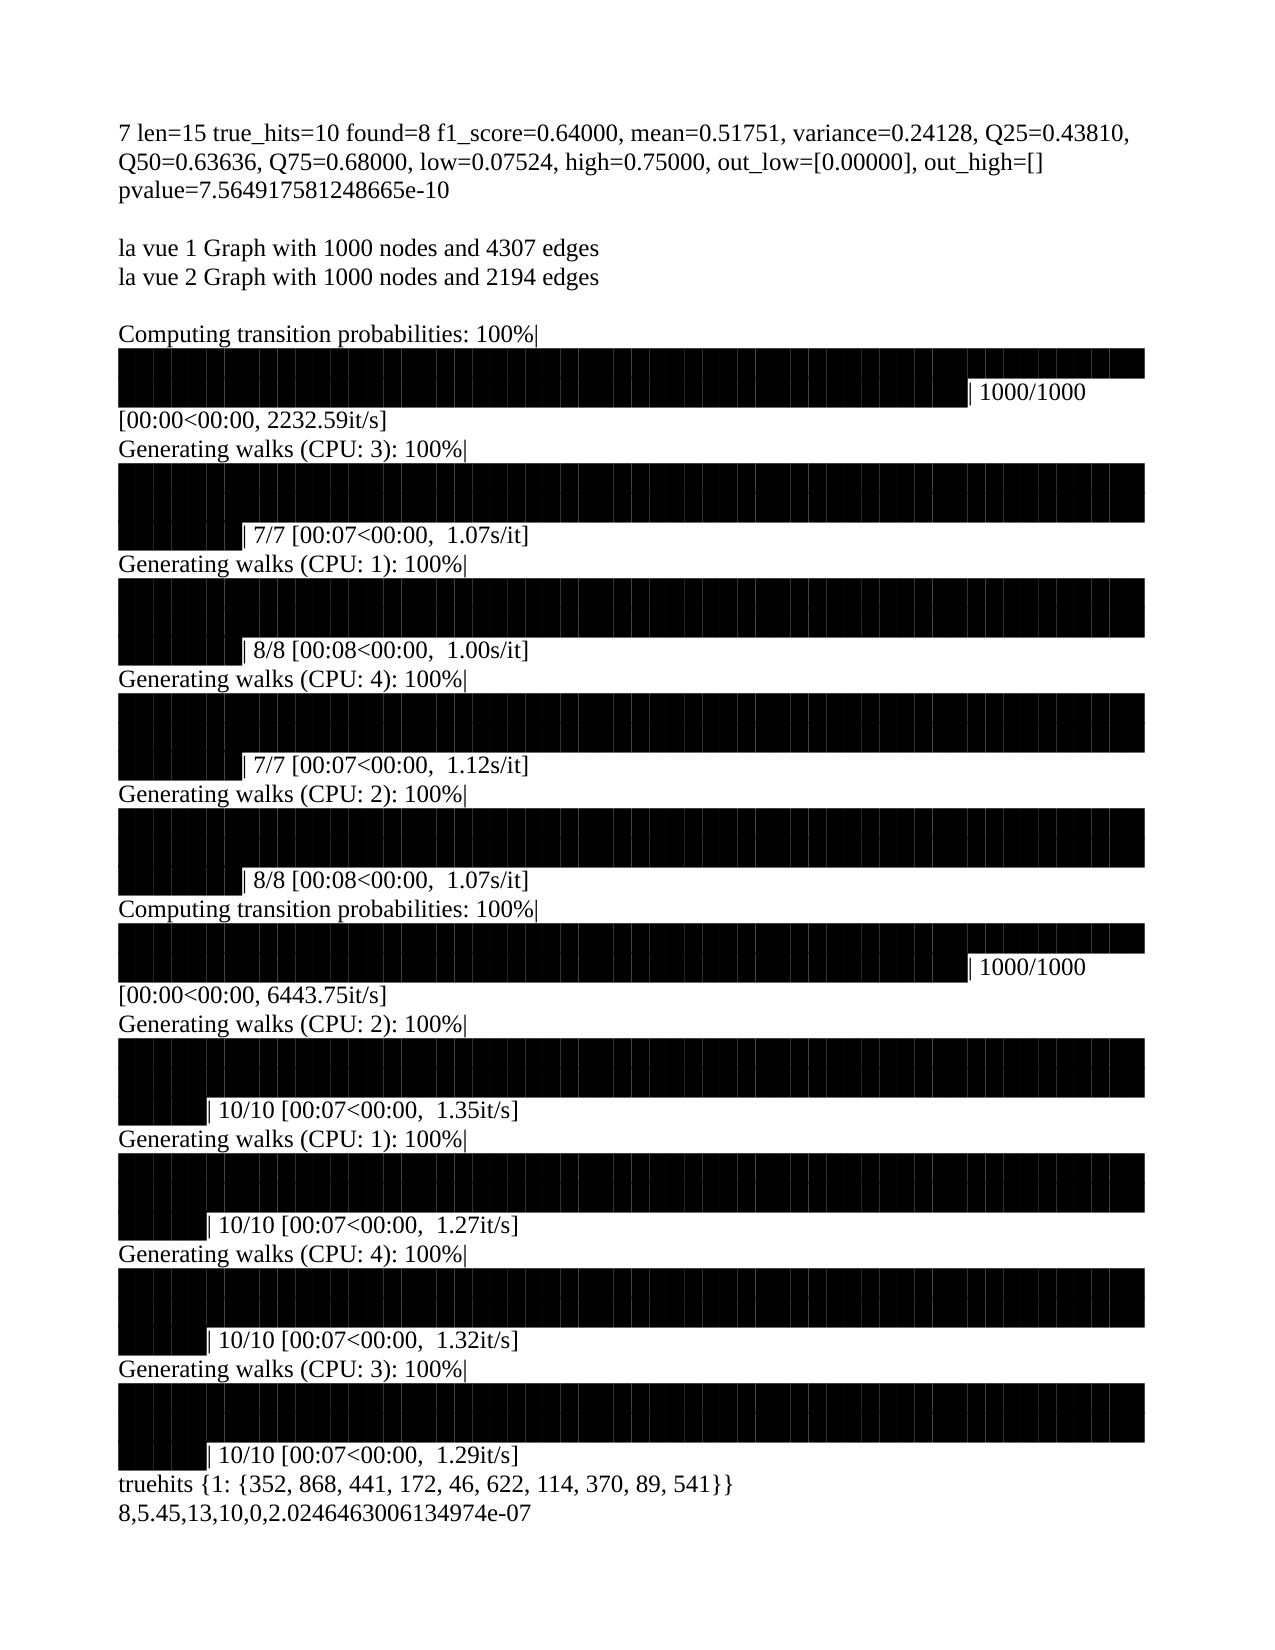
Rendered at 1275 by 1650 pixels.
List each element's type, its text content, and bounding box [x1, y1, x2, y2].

text Computing transition probabilities: 100%|██████████████████████████████████████████████████████████████████████████████████████████████████████████| 1000/1000 [00:00<00:00, 6443.75it/s] [118, 894, 1157, 1009]
text la vue 2 Graph with 1000 nodes and 2194 edges [118, 262, 1157, 291]
text Generating walks (CPU: 3): 100%|███████████████████████████████████████████████████████████████████████████████████████████████████████████████████████████| 7/7 [00:07<00:00, 1.07s/it] [118, 434, 1157, 549]
text Generating walks (CPU: 4): 100%|█████████████████████████████████████████████████████████████████████████████████████████████████████████████████████████| 10/10 [00:07<00:00, 1.32it/s] [118, 1239, 1157, 1354]
text Computing transition probabilities: 100%|██████████████████████████████████████████████████████████████████████████████████████████████████████████| 1000/1000 [00:00<00:00, 2232.59it/s] [118, 319, 1157, 434]
text Generating walks (CPU: 2): 100%|█████████████████████████████████████████████████████████████████████████████████████████████████████████████████████████| 10/10 [00:07<00:00, 1.35it/s] [118, 1009, 1157, 1124]
text Generating walks (CPU: 1): 100%|███████████████████████████████████████████████████████████████████████████████████████████████████████████████████████████| 8/8 [00:08<00:00, 1.00s/it] [118, 549, 1157, 664]
text 7 len=15 true_hits=10 found=8 f1_score=0.64000, mean=0.51751, variance=0.24128, Q25=0.43810, Q50=0.63636, Q75=0.68000, low=0.07524, high=0.75000, out_low=[0.00000], out_high=[] pvalue=7.564917581248665e-10 [118, 118, 1157, 204]
text la vue 1 Graph with 1000 nodes and 4307 edges [118, 233, 1157, 262]
text Generating walks (CPU: 1): 100%|█████████████████████████████████████████████████████████████████████████████████████████████████████████████████████████| 10/10 [00:07<00:00, 1.27it/s] [118, 1124, 1157, 1239]
text Generating walks (CPU: 4): 100%|███████████████████████████████████████████████████████████████████████████████████████████████████████████████████████████| 7/7 [00:07<00:00, 1.12s/it] [118, 664, 1157, 779]
text Generating walks (CPU: 2): 100%|███████████████████████████████████████████████████████████████████████████████████████████████████████████████████████████| 8/8 [00:08<00:00, 1.07s/it] [118, 779, 1157, 894]
text 8,5.45,13,10,0,2.0246463006134974e-07 [118, 1498, 1157, 1527]
text truehits {1: {352, 868, 441, 172, 46, 622, 114, 370, 89, 541}} [118, 1469, 1157, 1498]
text Generating walks (CPU: 3): 100%|█████████████████████████████████████████████████████████████████████████████████████████████████████████████████████████| 10/10 [00:07<00:00, 1.29it/s] [118, 1354, 1157, 1469]
